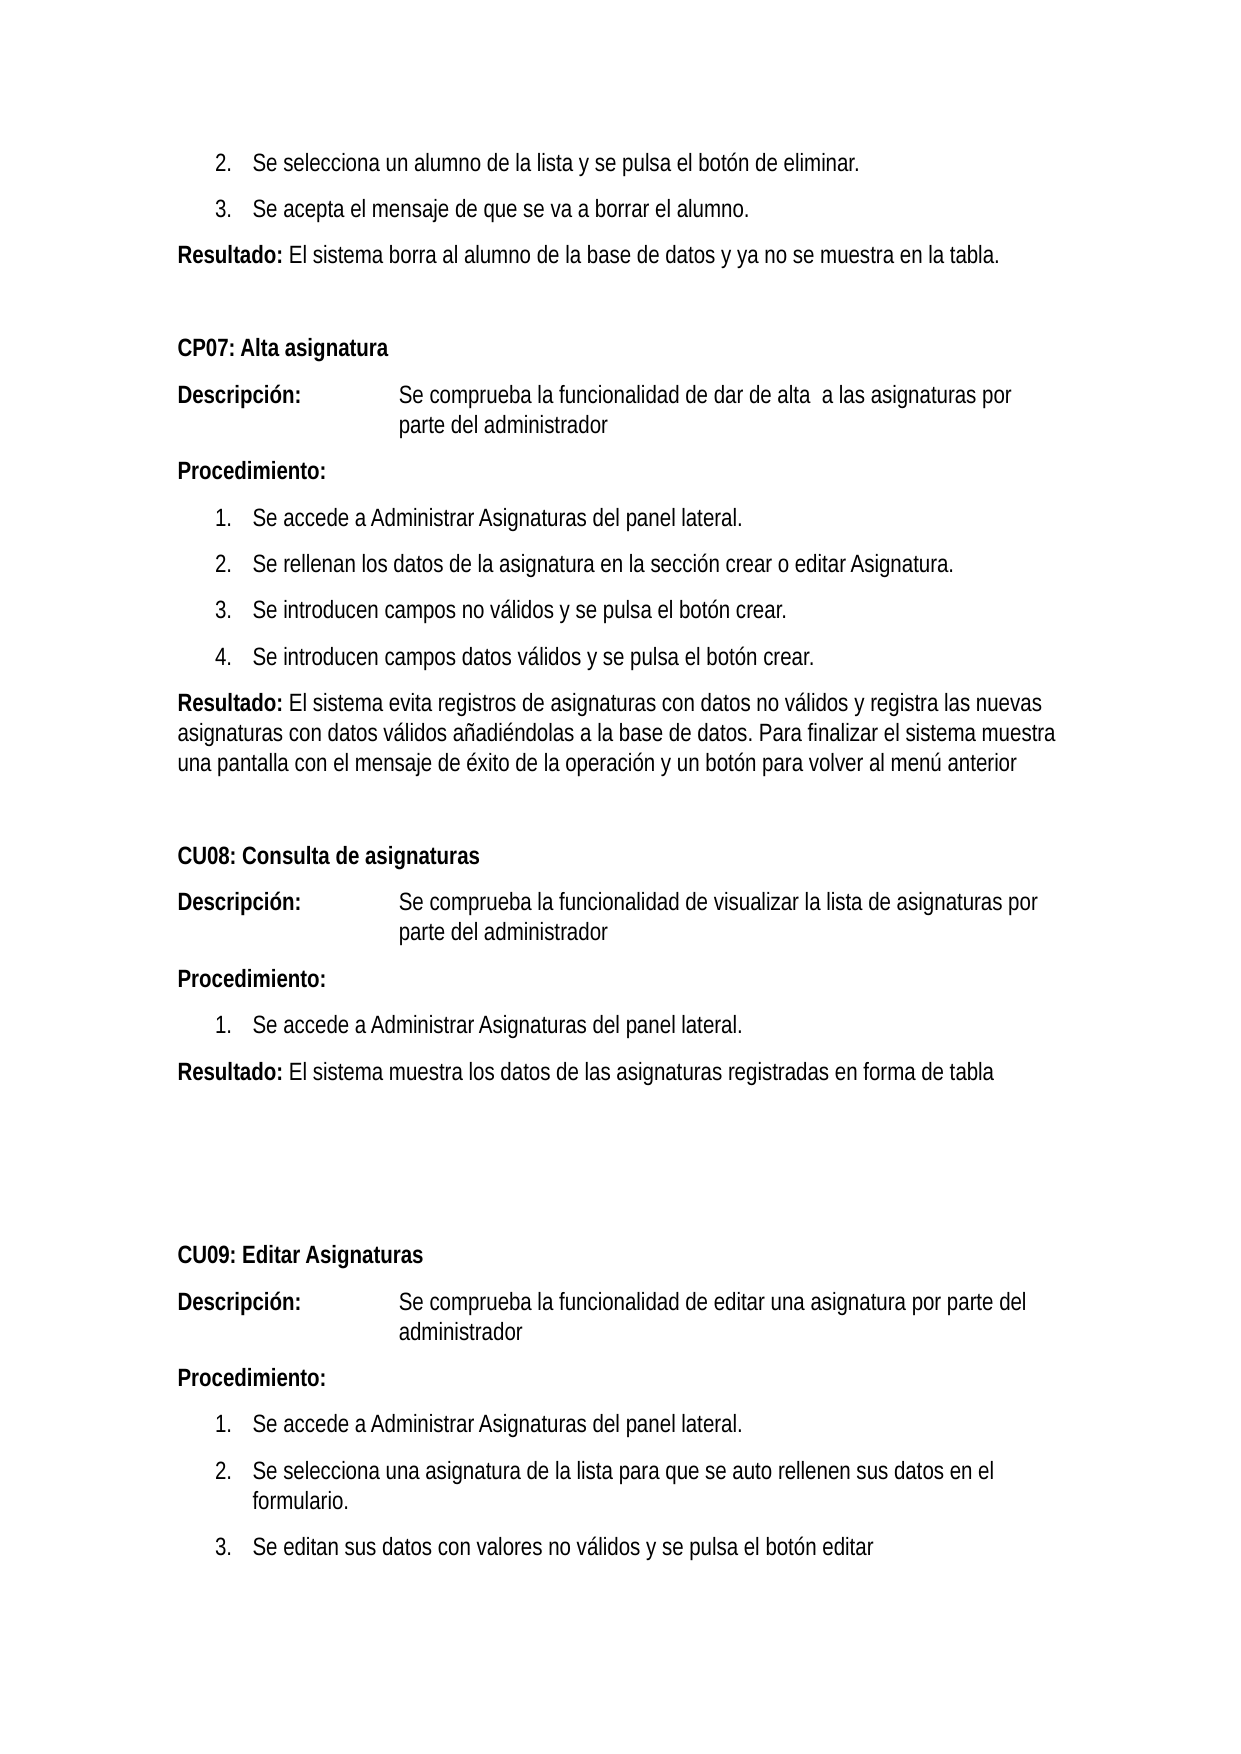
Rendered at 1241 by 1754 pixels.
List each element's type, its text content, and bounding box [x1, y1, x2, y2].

list Se editan sus datos con valores no válidos y se pulsa el botón editar [215, 1532, 1063, 1561]
list Se accede a Administrar Asignaturas del panel lateral. [215, 1409, 1063, 1438]
list Se accede a Administrar Asignaturas del panel lateral. [215, 1010, 1063, 1039]
list Se acepta el mensaje de que se va a borrar el alumno. [215, 194, 1063, 223]
text Procedimiento: [177, 964, 1063, 992]
list Se rellenan los datos de la asignatura en la sección crear o editar Asignatura. [215, 549, 1063, 578]
list Se selecciona un alumno de la lista y se pulsa el botón de eliminar. [215, 148, 1063, 176]
text Resultado: El sistema borra al alumno de la base de datos y ya no se muestra en la tabla. [177, 241, 1063, 269]
list Se introducen campos datos válidos y se pulsa el botón crear. [215, 642, 1063, 671]
text Resultado: El sistema muestra los datos de las asignaturas registradas en forma de tabla [177, 1057, 1063, 1085]
text Descripción: Se comprueba la funcionalidad de dar de alta a las asignaturas por parte del administrador [177, 380, 1063, 438]
text CU09: Editar Asignaturas [177, 1240, 1063, 1269]
text CP07: Alta asignatura [177, 333, 1063, 362]
list Se introducen campos no válidos y se pulsa el botón crear. [215, 596, 1063, 624]
text Procedimiento: [177, 1363, 1063, 1392]
text Resultado: El sistema evita registros de asignaturas con datos no válidos y registra las nuevas asignaturas con datos válidos añadiéndolas a la base de datos. Para finalizar el sistema muestra una pantalla con el mensaje de éxito de la operación y un botón para volver al menú anterior [177, 688, 1063, 777]
text CU08: Consulta de asignaturas [177, 841, 1063, 869]
text Descripción: Se comprueba la funcionalidad de editar una asignatura por parte del administrador [177, 1287, 1063, 1345]
list Se selecciona una asignatura de la lista para que se auto rellenen sus datos en el formulario. [215, 1456, 1063, 1514]
text Descripción: Se comprueba la funcionalidad de visualizar la lista de asignaturas por parte del administrador [177, 887, 1063, 946]
text Procedimiento: [177, 456, 1063, 485]
list Se accede a Administrar Asignaturas del panel lateral. [215, 503, 1063, 531]
